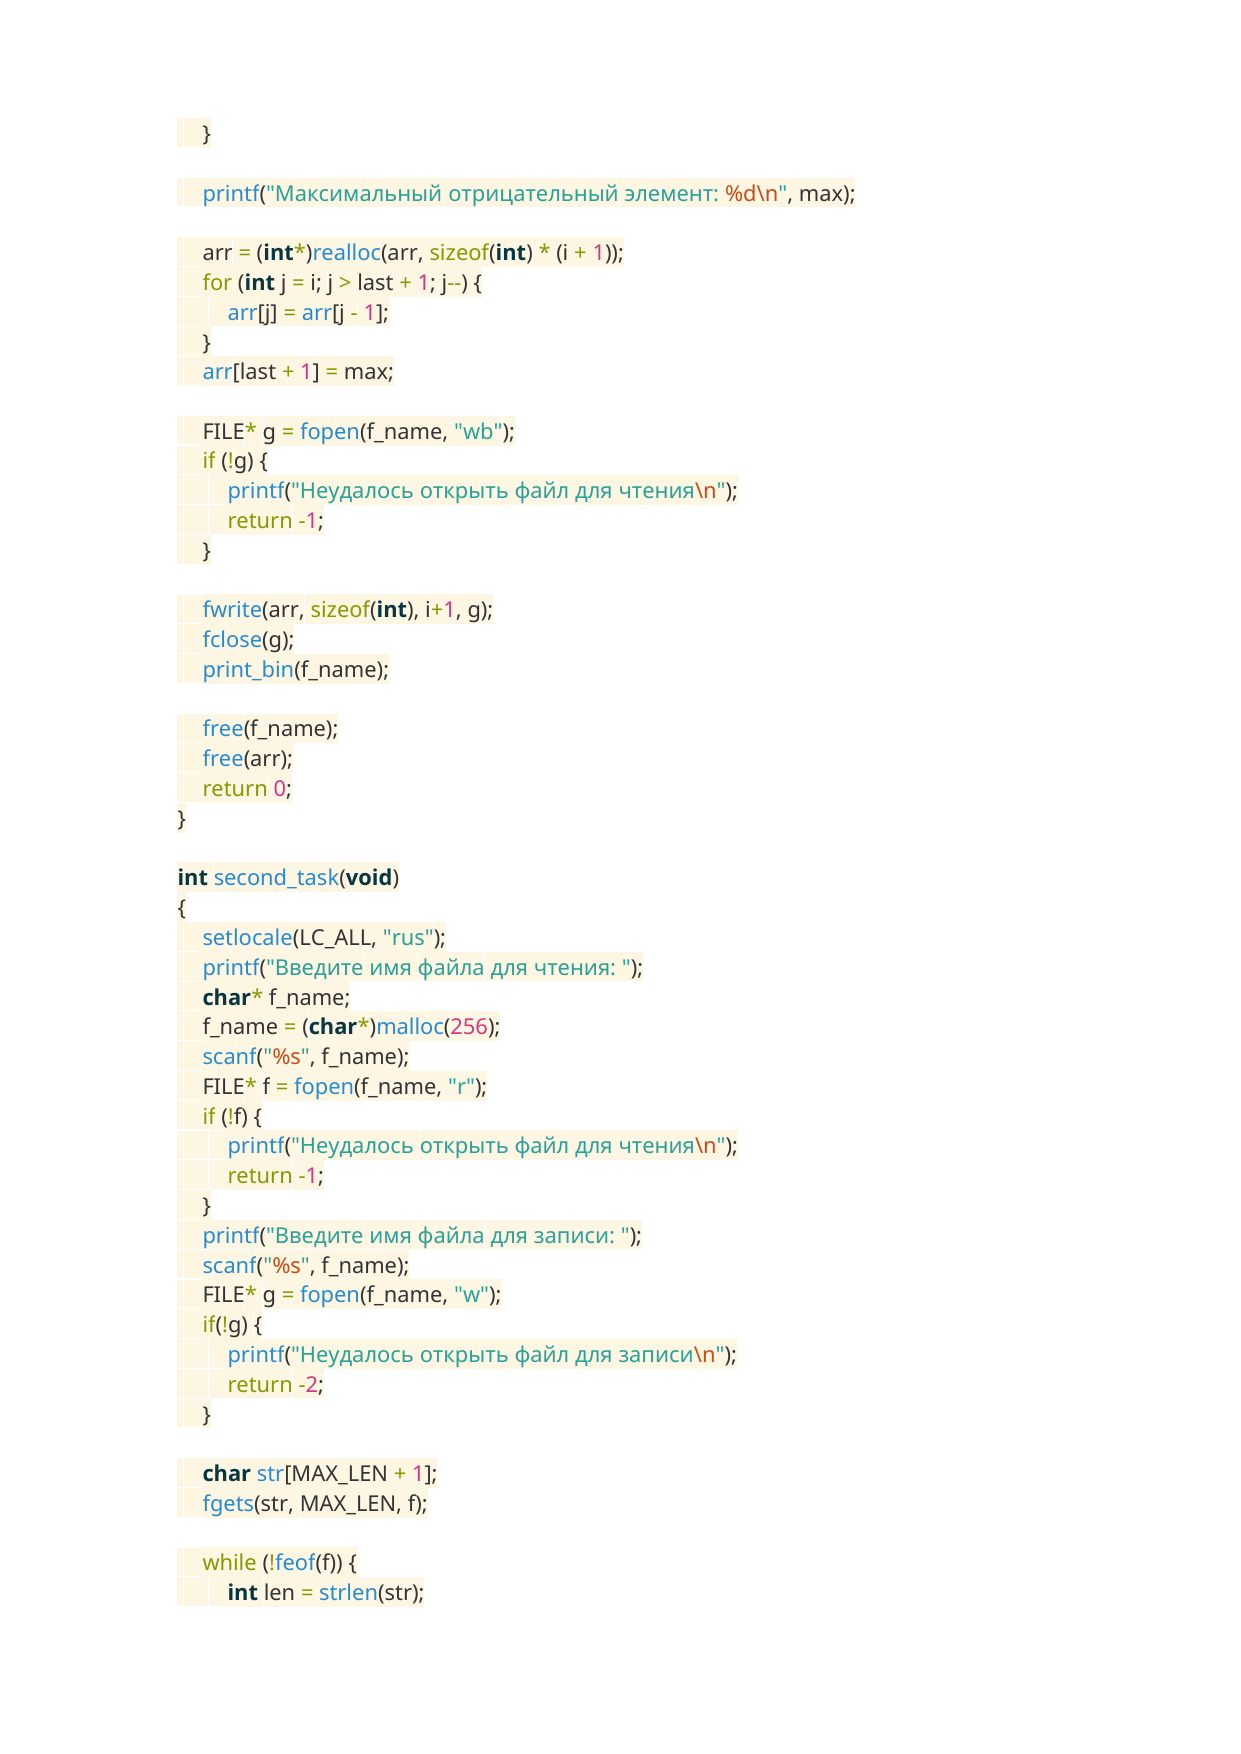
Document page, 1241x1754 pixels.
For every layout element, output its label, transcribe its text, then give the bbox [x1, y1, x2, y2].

text return -1; [177, 505, 1152, 535]
text int len = strlen(str); [177, 1577, 1152, 1607]
text } [177, 1398, 1152, 1428]
text int second_task(void) [177, 862, 1152, 892]
text for (int j = i; j > last + 1; j--) { [177, 267, 1152, 297]
text fgets(str, MAX_LEN, f); [177, 1488, 1152, 1518]
text if(!g) { [177, 1309, 1152, 1339]
text } [177, 326, 1152, 356]
text char* f_name; [177, 981, 1152, 1011]
text } [177, 535, 1152, 565]
text f_name = (char*)malloc(256); [177, 1011, 1152, 1041]
text FILE* g = fopen(f_name, "wb"); [177, 416, 1152, 446]
text free(f_name); [177, 713, 1152, 743]
text setlocale(LC_ALL, "rus"); [177, 922, 1152, 952]
text FILE* f = fopen(f_name, "r"); [177, 1071, 1152, 1101]
text } [177, 1190, 1152, 1220]
text printf("Введите имя файла для чтения: "); [177, 952, 1152, 981]
text arr[j] = arr[j - 1]; [177, 297, 1152, 326]
text if (!f) { [177, 1101, 1152, 1130]
text } [177, 118, 1152, 148]
text } [177, 803, 1152, 833]
text arr[last + 1] = max; [177, 356, 1152, 386]
text printf("Неудалось открыть файл для чтения\n"); [177, 1130, 1152, 1160]
text free(arr); [177, 743, 1152, 773]
text print_bin(f_name); [177, 654, 1152, 684]
text arr = (int*)realloc(arr, sizeof(int) * (i + 1)); [177, 237, 1152, 267]
text fwrite(arr, sizeof(int), i+1, g); [177, 594, 1152, 624]
text printf("Неудалось открыть файл для записи\n"); [177, 1339, 1152, 1369]
text printf("Введите имя файла для записи: "); [177, 1220, 1152, 1249]
text return 0; [177, 773, 1152, 803]
text scanf("%s", f_name); [177, 1249, 1152, 1279]
text return -2; [177, 1369, 1152, 1398]
text FILE* g = fopen(f_name, "w"); [177, 1279, 1152, 1309]
text printf("Максимальный отрицательный элемент: %d\n", max); [177, 178, 1152, 207]
text fclose(g); [177, 624, 1152, 654]
text while (!feof(f)) { [177, 1547, 1152, 1577]
text if (!g) { [177, 446, 1152, 475]
text scanf("%s", f_name); [177, 1041, 1152, 1071]
text printf("Неудалось открыть файл для чтения\n"); [177, 475, 1152, 505]
text { [177, 892, 1152, 922]
text char str[MAX_LEN + 1]; [177, 1458, 1152, 1488]
text return -1; [177, 1160, 1152, 1190]
